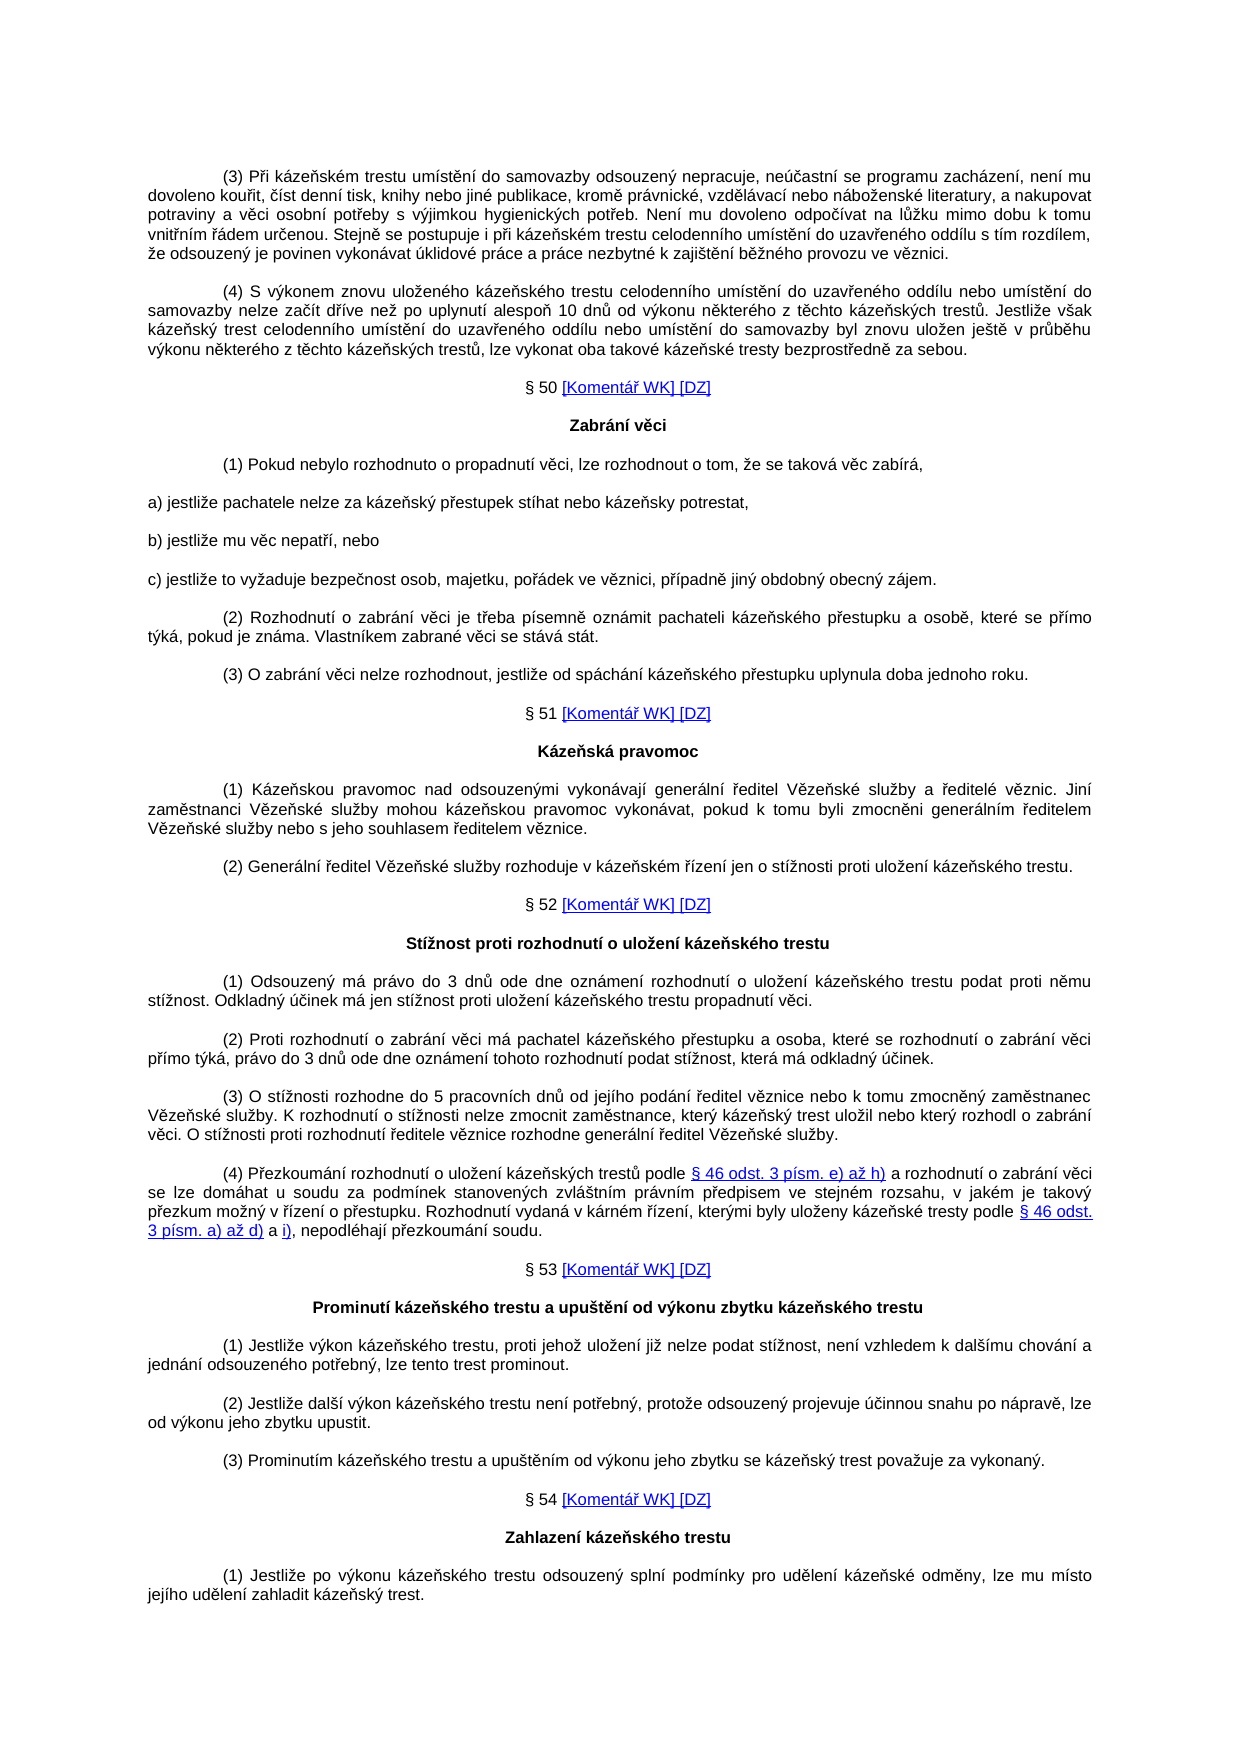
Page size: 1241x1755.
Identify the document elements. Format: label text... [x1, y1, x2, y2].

text (4) Přezkoumání rozhodnutí o uložení kázeňských trestů podle § 46 odst. 3 písm. e) až h) a rozhodnutí o zabrání věci se lze domáhat u soudu za podmínek stanovených zvláštním právním předpisem ve stejném rozsahu, v jakém je takový přezkum možný v řízení o přestupku. Rozhodnutí vydaná v kárném řízení, kterými byly uloženy kázeňské tresty podle § 46 odst. 3 písm. a) až d) a i), nepodléhají přezkoumání soudu. [148, 1163, 1093, 1240]
text (3) O zabrání věci nelze rozhodnout, jestliže od spáchání kázeňského přestupku uplynula doba jednoho roku. [148, 665, 1093, 684]
text (3) Prominutím kázeňského trestu a upuštěním od výkonu jeho zbytku se kázeňský trest považuje za vykonaný. [148, 1451, 1093, 1470]
text (2) Generální ředitel Vězeňské služby rozhoduje v kázeňském řízení jen o stížnosti proti uložení kázeňského trestu. [148, 857, 1093, 876]
text (1) Jestliže výkon kázeňského trestu, proti jehož uložení již nelze podat stížnost, není vzhledem k dalšímu chování a jednání odsouzeného potřebný, lze tento trest prominout. [148, 1336, 1093, 1374]
text (2) Jestliže další výkon kázeňského trestu není potřebný, protože odsouzený projevuje účinnou snahu po nápravě, lze od výkonu jeho zbytku upustit. [148, 1393, 1093, 1432]
text c) jestliže to vyžaduje bezpečnost osob, majetku, pořádek ve věznici, případně jiný obdobný obecný zájem. [148, 569, 1093, 588]
text (1) Odsouzený má právo do 3 dnů ode dne oznámení rozhodnutí o uložení kázeňského trestu podat proti němu stížnost. Odkladný účinek má jen stížnost proti uložení kázeňského trestu propadnutí věci. [148, 972, 1093, 1010]
text Zabrání věci [148, 416, 1093, 435]
text (1) Kázeňskou pravomoc nad odsouzenými vykonávají generální ředitel Vězeňské služby a ředitelé věznic. Jiní zaměstnanci Vězeňské služby mohou kázeňskou pravomoc vykonávat, pokud k tomu byli zmocněni generálním ředitelem Vězeňské služby nebo s jeho souhlasem ředitelem věznice. [148, 780, 1093, 838]
text § 54 [Komentář WK] [DZ] [148, 1489, 1093, 1508]
text (2) Proti rozhodnutí o zabrání věci má pachatel kázeňského přestupku a osoba, které se rozhodnutí o zabrání věci přímo týká, právo do 3 dnů ode dne oznámení tohoto rozhodnutí podat stížnost, která má odkladný účinek. [148, 1029, 1093, 1068]
text (2) Rozhodnutí o zabrání věci je třeba písemně oznámit pachateli kázeňského přestupku a osobě, které se přímo týká, pokud je známa. Vlastníkem zabrané věci se stává stát. [148, 608, 1093, 646]
text Prominutí kázeňského trestu a upuštění od výkonu zbytku kázeňského trestu [148, 1298, 1093, 1317]
text (4) S výkonem znovu uloženého kázeňského trestu celodenního umístění do uzavřeného oddílu nebo umístění do samovazby nelze začít dříve než po uplynutí alespoň 10 dnů od výkonu některého z těchto kázeňských trestů. Jestliže však kázeňský trest celodenního umístění do uzavřeného oddílu nebo umístění do samovazby byl znovu uložen ještě v průběhu výkonu některého z těchto kázeňských trestů, lze vykonat oba takové kázeňské tresty bezprostředně za sebou. [148, 282, 1093, 358]
text Stížnost proti rozhodnutí o uložení kázeňského trestu [148, 933, 1093, 953]
text (3) O stížnosti rozhodne do 5 pracovních dnů od jejího podání ředitel věznice nebo k tomu zmocněný zaměstnanec Vězeňské služby. K rozhodnutí o stížnosti nelze zmocnit zaměstnance, který kázeňský trest uložil nebo který rozhodl o zabrání věci. O stížnosti proti rozhodnutí ředitele věznice rozhodne generální ředitel Vězeňské služby. [148, 1087, 1093, 1144]
text Zahlazení kázeňského trestu [148, 1528, 1093, 1547]
text (3) Při kázeňském trestu umístění do samovazby odsouzený nepracuje, neúčastní se programu zacházení, není mu dovoleno kouřit, číst denní tisk, knihy nebo jiné publikace, kromě právnické, vzdělávací nebo náboženské literatury, a nakupovat potraviny a věci osobní potřeby s výjimkou hygienických potřeb. Není mu dovoleno odpočívat na lůžku mimo dobu k tomu vnitřním řádem určenou. Stejně se postupuje i při kázeňském trestu celodenního umístění do uzavřeného oddílu s tím rozdílem, že odsouzený je povinen vykonávat úklidové práce a práce nezbytné k zajištění běžného provozu ve věznici. [148, 167, 1093, 263]
text (1) Jestliže po výkonu kázeňského trestu odsouzený splní podmínky pro udělení kázeňské odměny, lze mu místo jejího udělení zahladit kázeňský trest. [148, 1566, 1093, 1604]
text Kázeňská pravomoc [148, 742, 1093, 761]
text (1) Pokud nebylo rozhodnuto o propadnutí věci, lze rozhodnout o tom, že se taková věc zabírá, [148, 454, 1093, 473]
text § 51 [Komentář WK] [DZ] [148, 703, 1093, 723]
text a) jestliže pachatele nelze za kázeňský přestupek stíhat nebo kázeňsky potrestat, [148, 493, 1093, 512]
text § 53 [Komentář WK] [DZ] [148, 1259, 1093, 1278]
text § 50 [Komentář WK] [DZ] [148, 378, 1093, 397]
text § 52 [Komentář WK] [DZ] [148, 895, 1093, 914]
text b) jestliže mu věc nepatří, nebo [148, 531, 1093, 550]
